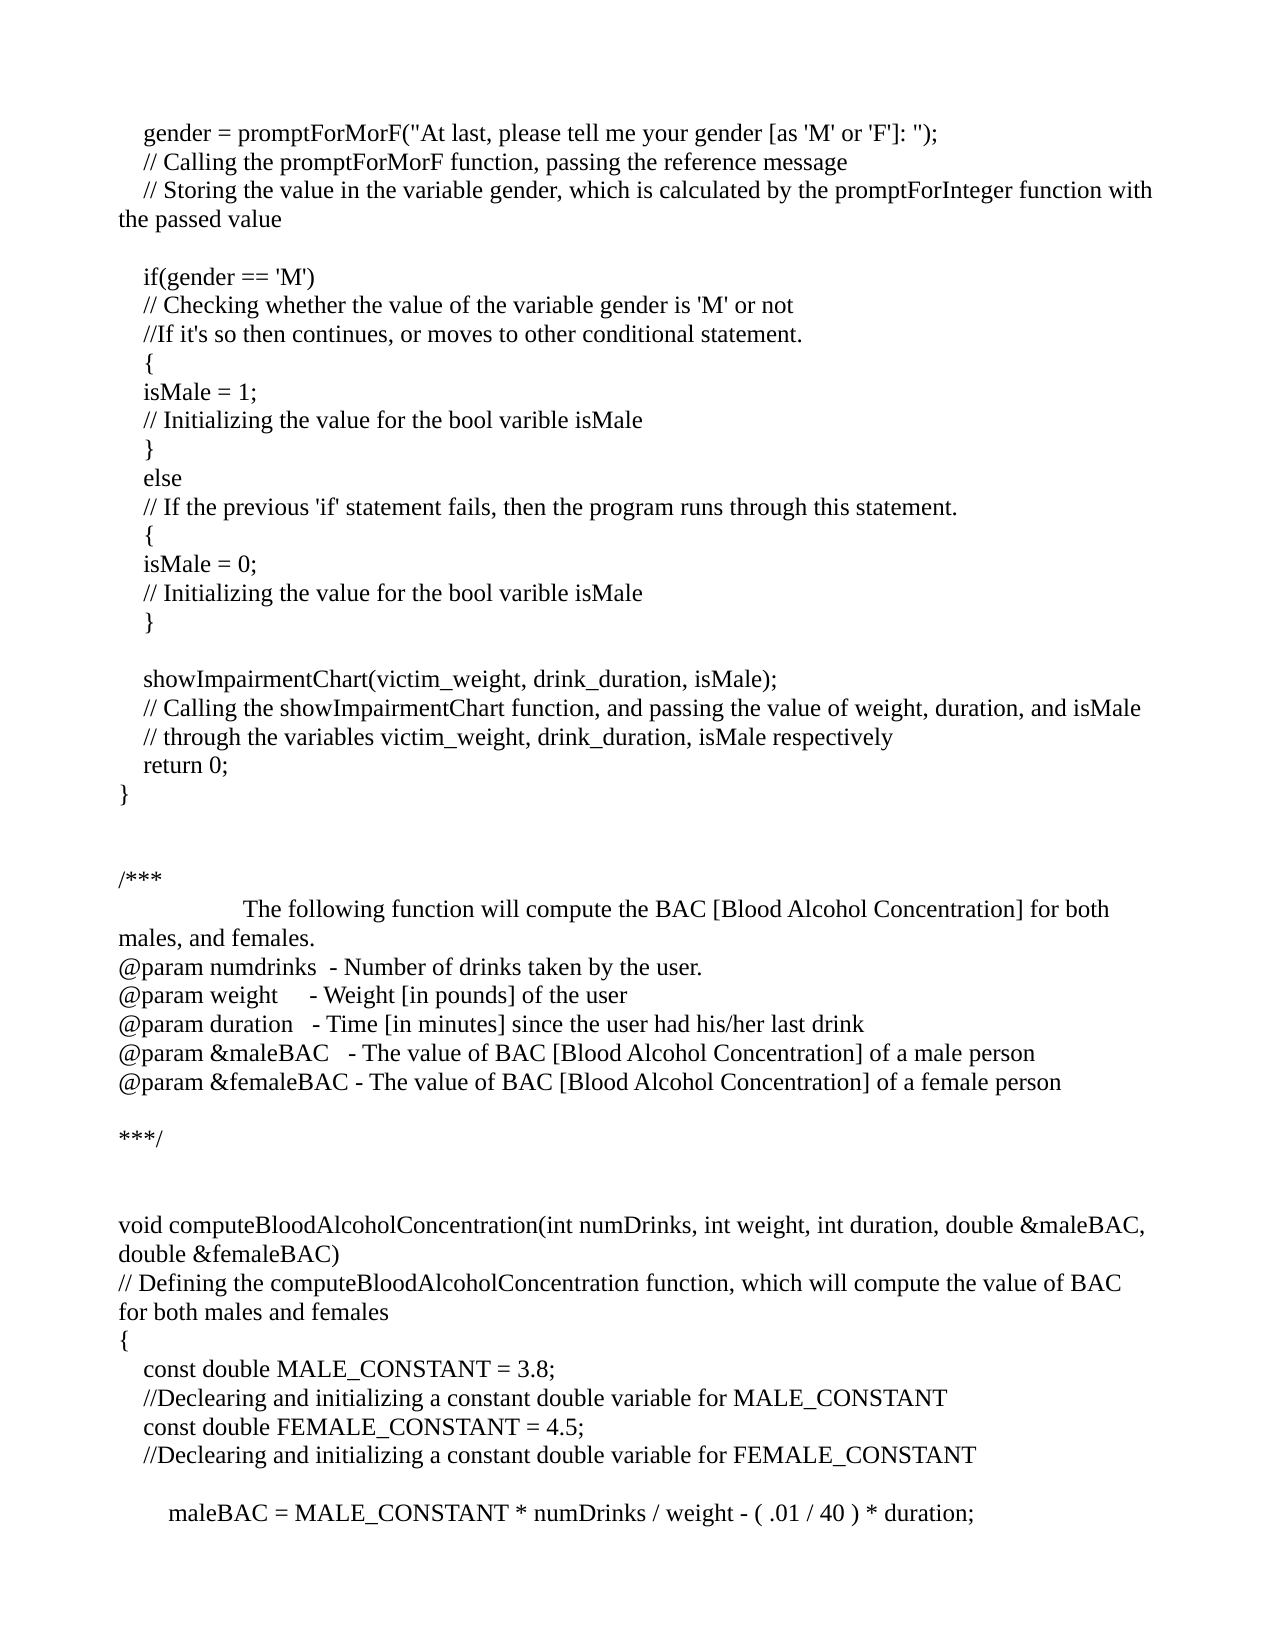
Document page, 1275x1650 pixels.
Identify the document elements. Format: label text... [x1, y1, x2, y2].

text The following function will compute the BAC [Blood Alcohol Concentration] for both males, and females. [118, 894, 1157, 952]
text isMale = 0; [118, 549, 1157, 578]
text else [118, 463, 1157, 492]
text showImpairmentChart(victim_weight, drink_duration, isMale); [118, 664, 1157, 693]
text //Declearing and initializing a constant double variable for FEMALE_CONSTANT [118, 1441, 1157, 1469]
text @param weight - Weight [in pounds] of the user [118, 981, 1157, 1009]
text const double MALE_CONSTANT = 3.8; [118, 1354, 1157, 1383]
text void computeBloodAlcoholConcentration(int numDrinks, int weight, int duration, double &maleBAC, double &femaleBAC) [118, 1211, 1157, 1268]
text { [118, 1326, 1157, 1354]
text isMale = 1; [118, 377, 1157, 406]
text ***/ [118, 1124, 1157, 1153]
text // Defining the computeBloodAlcoholConcentration function, which will compute the value of BAC for both males and females [118, 1268, 1157, 1326]
text // Calling the showImpairmentChart function, and passing the value of weight, duration, and isMale [118, 693, 1157, 722]
text const double FEMALE_CONSTANT = 4.5; [118, 1412, 1157, 1441]
text maleBAC = MALE_CONSTANT * numDrinks / weight - ( .01 / 40 ) * duration; [118, 1498, 1157, 1527]
text //Declearing and initializing a constant double variable for MALE_CONSTANT [118, 1383, 1157, 1412]
text // Storing the value in the variable gender, which is calculated by the promptForInteger function with the passed value [118, 176, 1157, 233]
text } [118, 434, 1157, 463]
text return 0; [118, 751, 1157, 779]
text @param duration - Time [in minutes] since the user had his/her last drink [118, 1009, 1157, 1038]
text @param &femaleBAC - The value of BAC [Blood Alcohol Concentration] of a female person [118, 1067, 1157, 1096]
text gender = promptForMorF("At last, please tell me your gender [as 'M' or 'F']: "); [118, 118, 1157, 147]
text @param numdrinks - Number of drinks taken by the user. [118, 952, 1157, 981]
text { [118, 521, 1157, 549]
text // Checking whether the value of the variable gender is 'M' or not [118, 291, 1157, 319]
text // through the variables victim_weight, drink_duration, isMale respectively [118, 722, 1157, 751]
text /*** [118, 866, 1157, 894]
text // Calling the promptForMorF function, passing the reference message [118, 147, 1157, 176]
text } [118, 607, 1157, 636]
text // If the previous 'if' statement fails, then the program runs through this statement. [118, 492, 1157, 521]
text } [118, 779, 1157, 808]
text { [118, 348, 1157, 377]
text @param &maleBAC - The value of BAC [Blood Alcohol Concentration] of a male person [118, 1038, 1157, 1067]
text if(gender == 'M') [118, 262, 1157, 291]
text // Initializing the value for the bool varible isMale [118, 578, 1157, 607]
text //If it's so then continues, or moves to other conditional statement. [118, 319, 1157, 348]
text // Initializing the value for the bool varible isMale [118, 406, 1157, 434]
